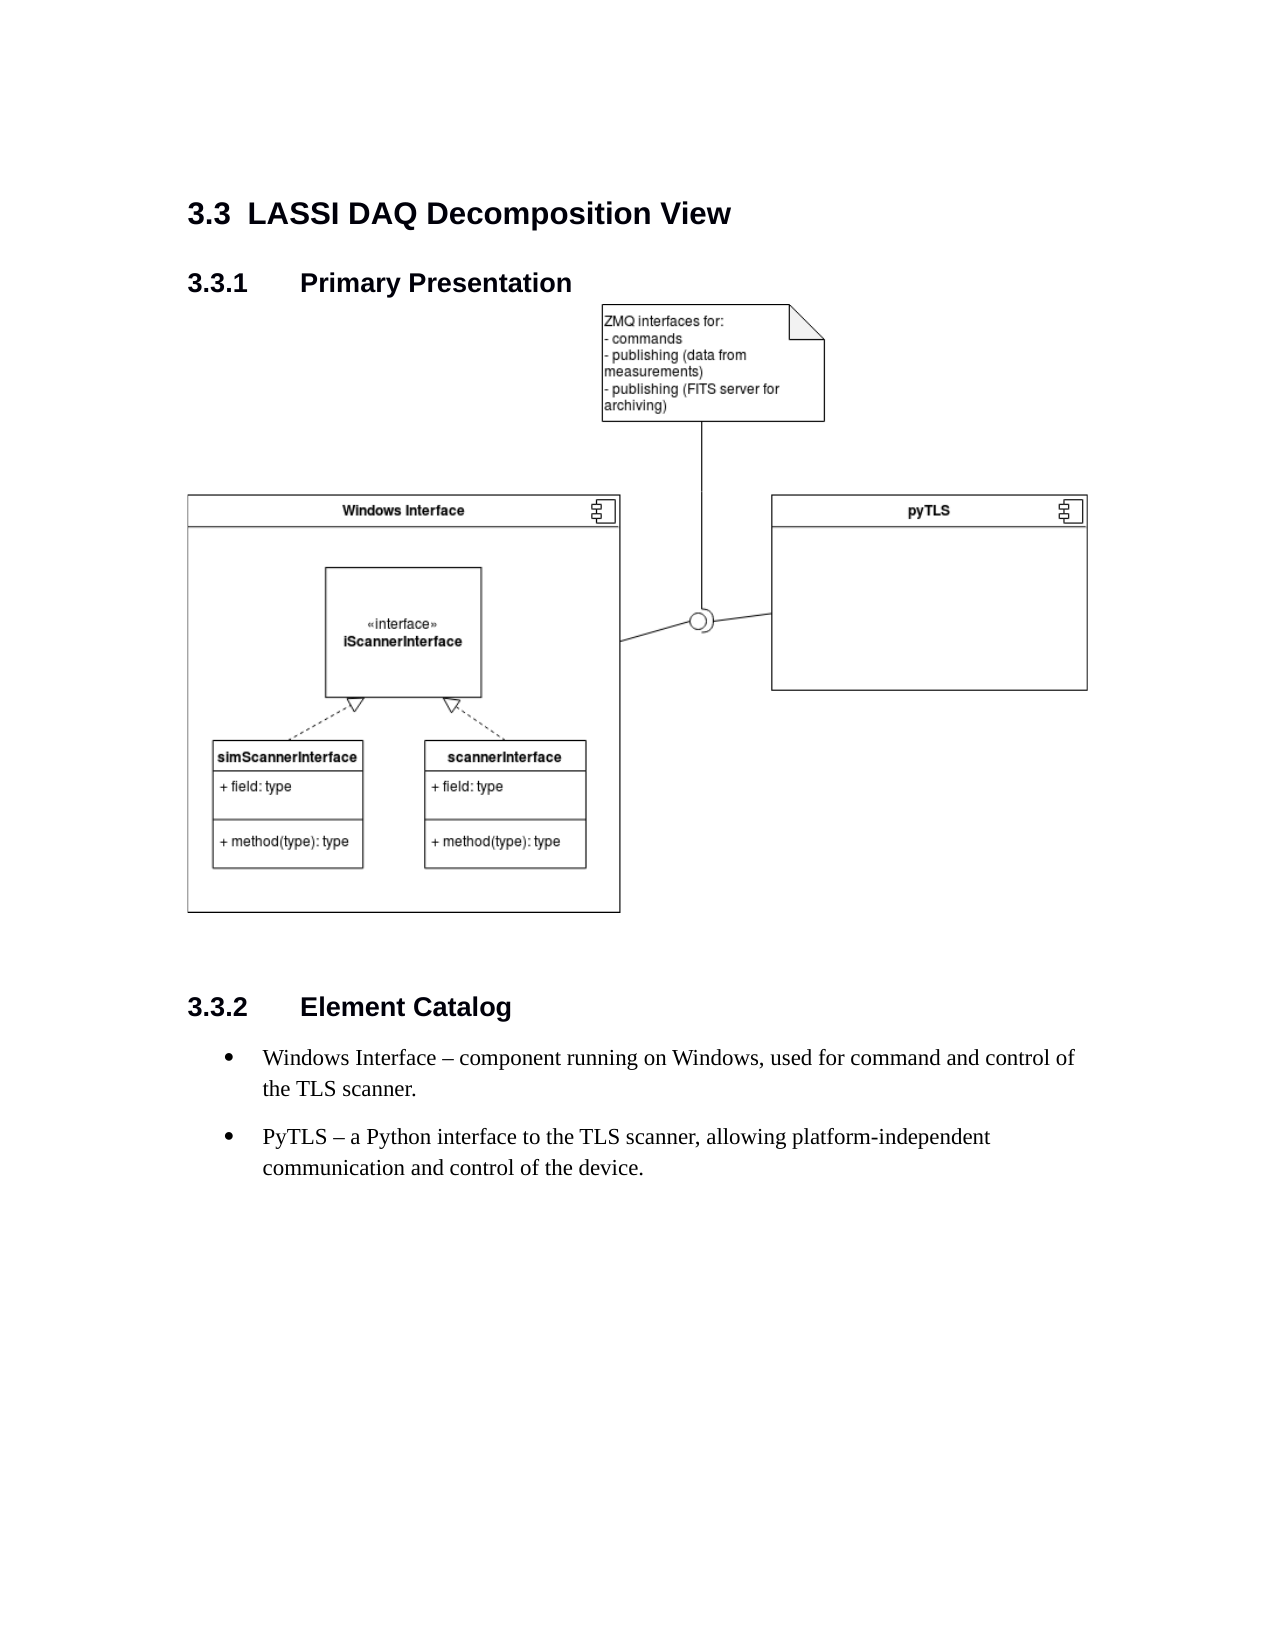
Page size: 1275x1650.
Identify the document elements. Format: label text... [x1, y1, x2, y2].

picture [187, 304, 1088, 913]
subtitle LASSI DAQ Decomposition View [187, 192, 1087, 231]
subtitle Primary Presentation [187, 262, 1087, 298]
list Windows Interface – component running on Windows, used for command and control of the TLS scanner. [225, 1039, 1087, 1101]
subtitle Element Catalog [187, 987, 1087, 1022]
list PyTLS – a Python interface to the TLS scanner, allowing platform-independent communication and control of the device. [225, 1118, 1087, 1180]
